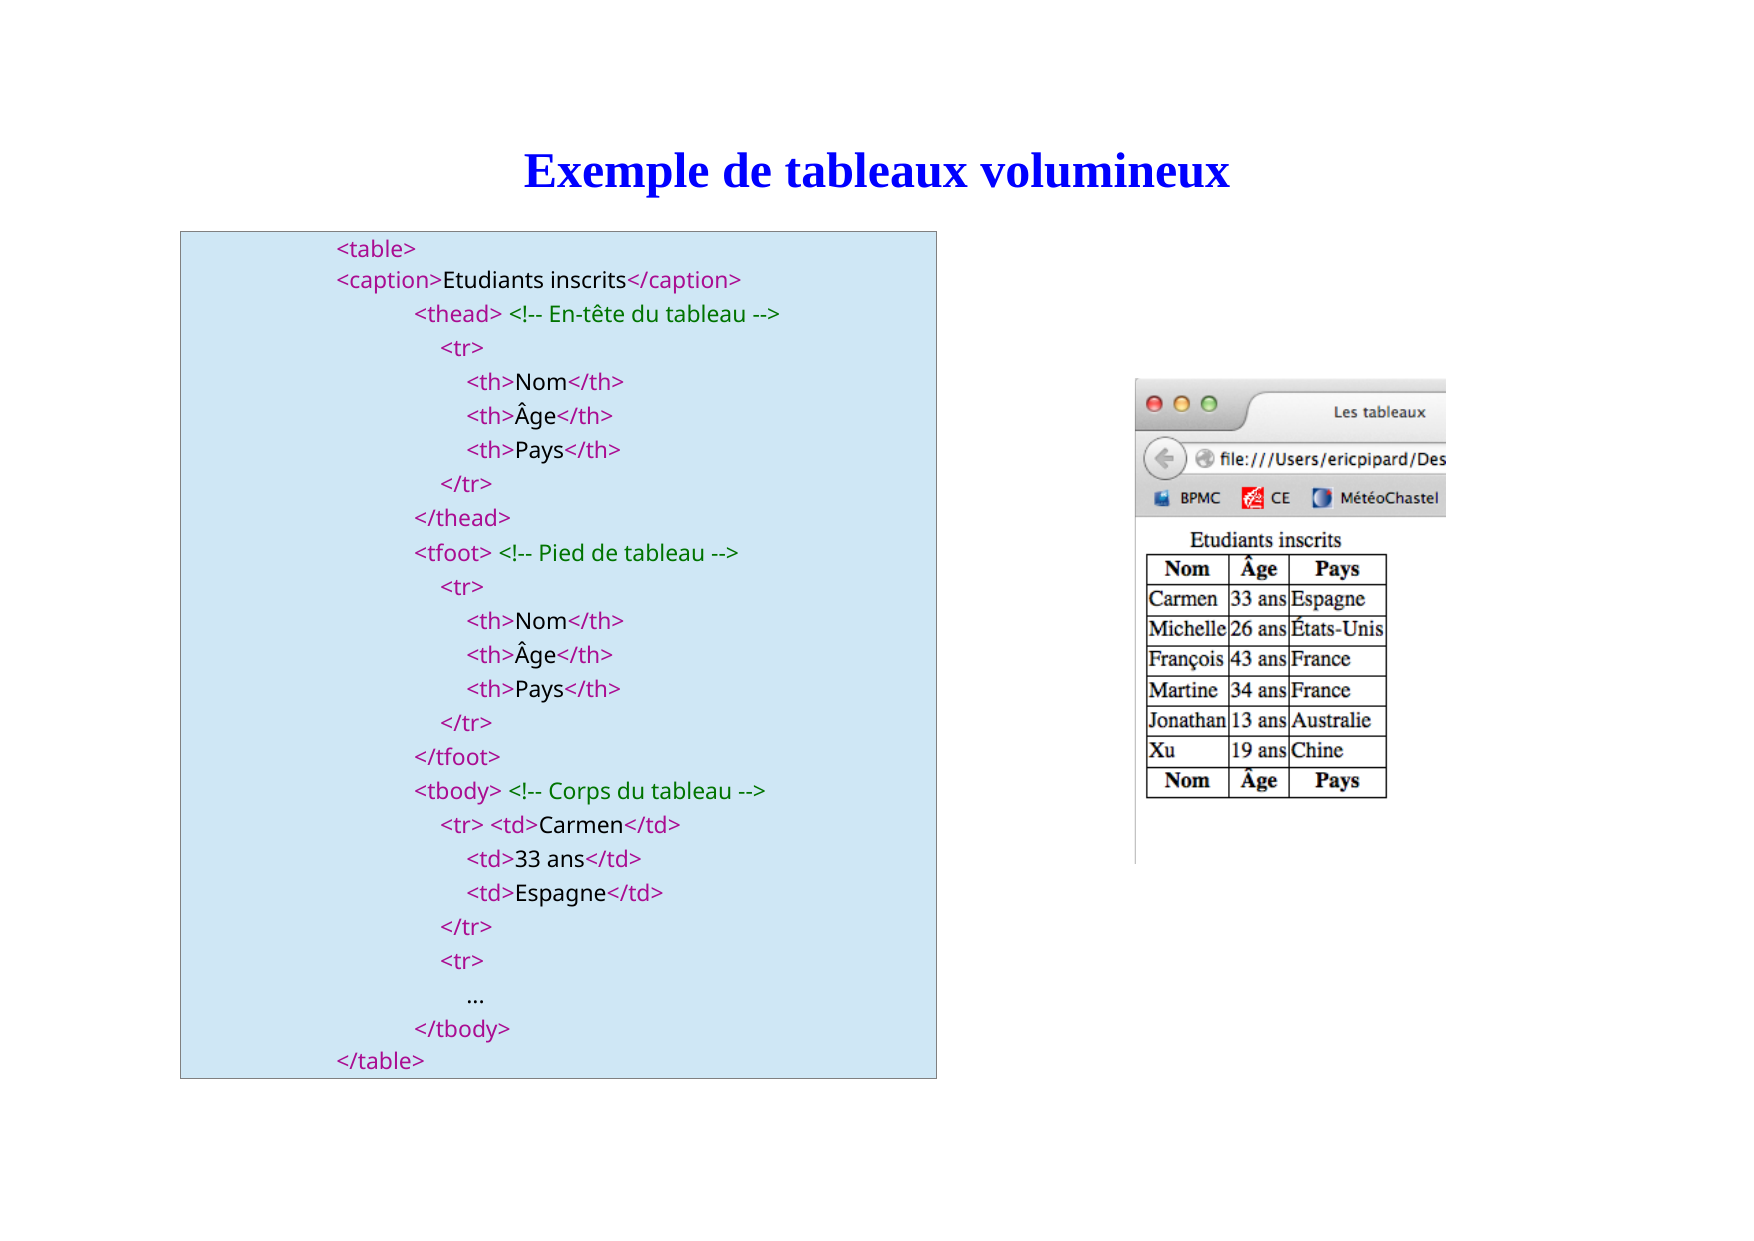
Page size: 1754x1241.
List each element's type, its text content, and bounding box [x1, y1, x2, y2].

subtitle Exemple de tableaux volumineux [118, 143, 1636, 198]
picture [1134, 378, 1446, 864]
